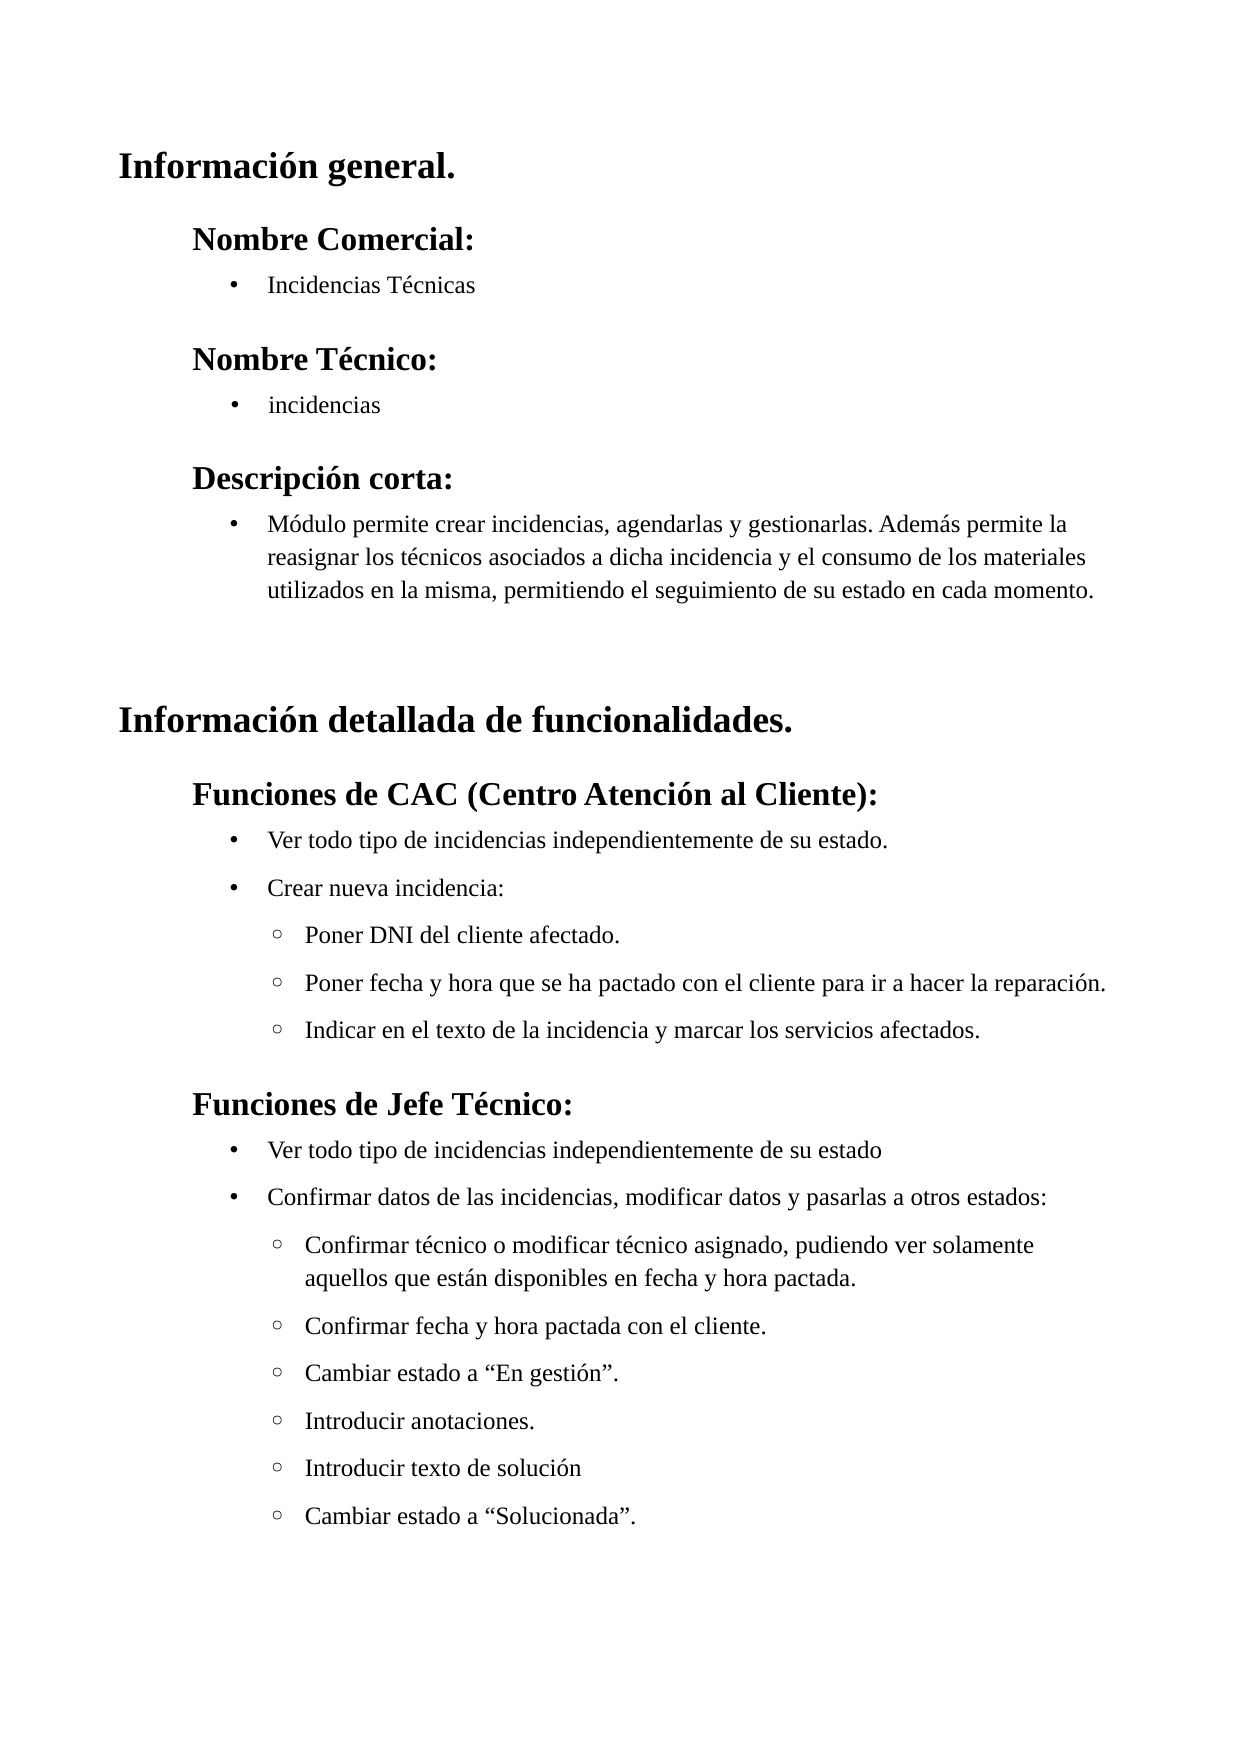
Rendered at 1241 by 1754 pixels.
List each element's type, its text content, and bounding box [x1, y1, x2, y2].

subtitle Nombre Comercial: [118, 219, 1122, 258]
list Poner fecha y hora que se ha pactado con el cliente para ir a hacer la reparación. [267, 968, 1122, 997]
list Cambiar estado a “Solucionada”. [267, 1501, 1122, 1530]
subtitle Descripción corta: [118, 458, 1122, 496]
list Módulo permite crear incidencias, agendarlas y gestionarlas. Además permite la reasignar los técnicos asociados a dicha incidencia y el consumo de los materiales utilizados en la misma, permitiendo el seguimiento de su estado en cada momento. [229, 509, 1122, 604]
subtitle Información general. [118, 143, 1122, 186]
list Introducir anotaciones. [267, 1406, 1122, 1435]
list Poner DNI del cliente afectado. [267, 920, 1122, 949]
list Cambiar estado a “En gestión”. [267, 1358, 1122, 1387]
list Confirmar técnico o modificar técnico asignado, pudiendo ver solamente aquellos que están disponibles en fecha y hora pactada. [267, 1230, 1122, 1292]
list Indicar en el texto de la incidencia y marcar los servicios afectados. [267, 1016, 1122, 1044]
subtitle Información detallada de funcionalidades. [118, 698, 1122, 741]
list Ver todo tipo de incidencias independientemente de su estado [229, 1135, 1122, 1164]
list Crear nueva incidencia: [229, 873, 1122, 902]
list Confirmar fecha y hora pactada con el cliente. [267, 1311, 1122, 1339]
list Ver todo tipo de incidencias independientemente de su estado. [229, 825, 1122, 854]
subtitle Nombre Técnico: [118, 339, 1122, 377]
list Confirmar datos de las incidencias, modificar datos y pasarlas a otros estados: [229, 1182, 1122, 1211]
subtitle Funciones de CAC (Centro Atención al Cliente): [118, 774, 1122, 813]
list Incidencias Técnicas [229, 270, 1122, 299]
list incidencias [231, 390, 1122, 418]
list Introducir texto de solución [267, 1453, 1122, 1482]
subtitle Funciones de Jefe Técnico: [118, 1084, 1122, 1122]
